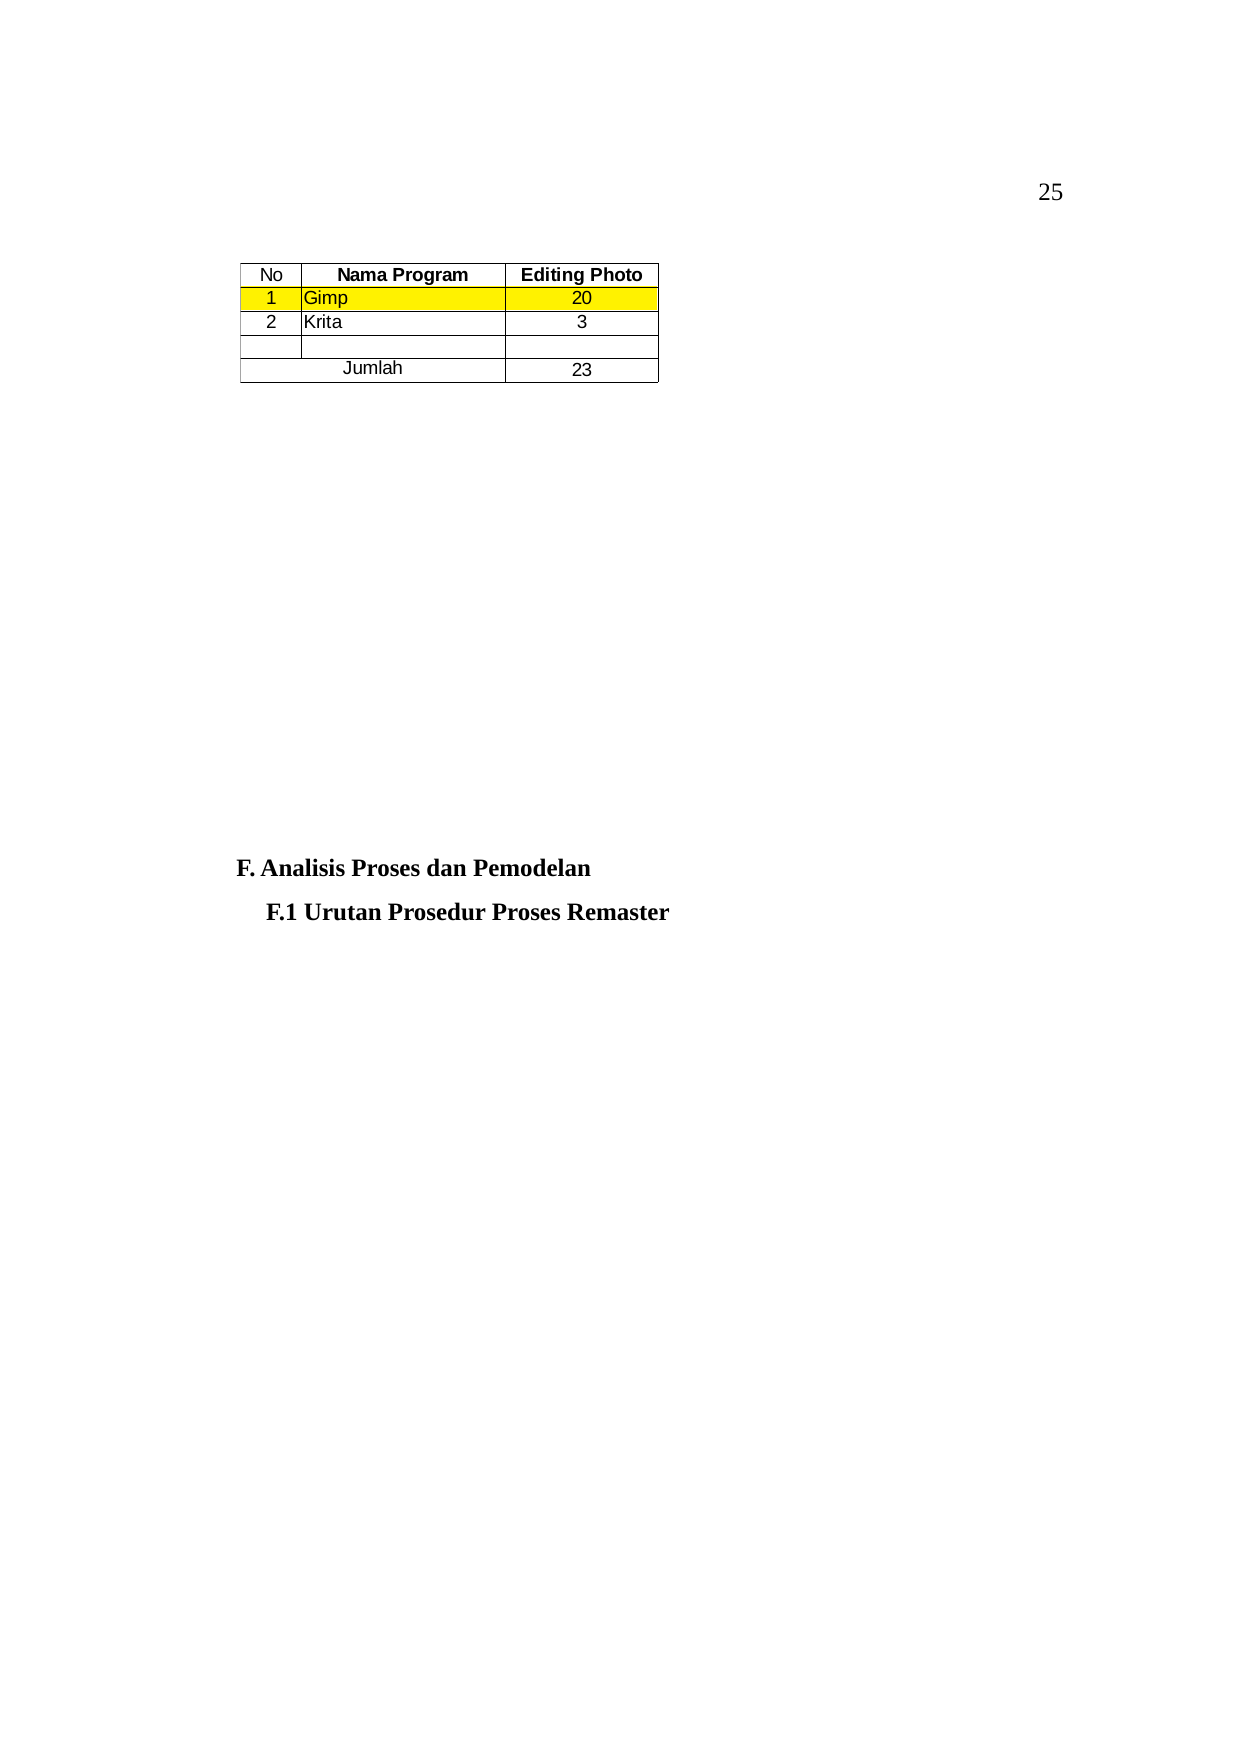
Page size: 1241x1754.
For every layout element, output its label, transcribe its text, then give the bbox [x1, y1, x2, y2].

text F.1 Urutan Prosedur Proses Remaster [266, 897, 1063, 925]
text F. Analisis Proses dan Pemodelan [236, 853, 1063, 882]
